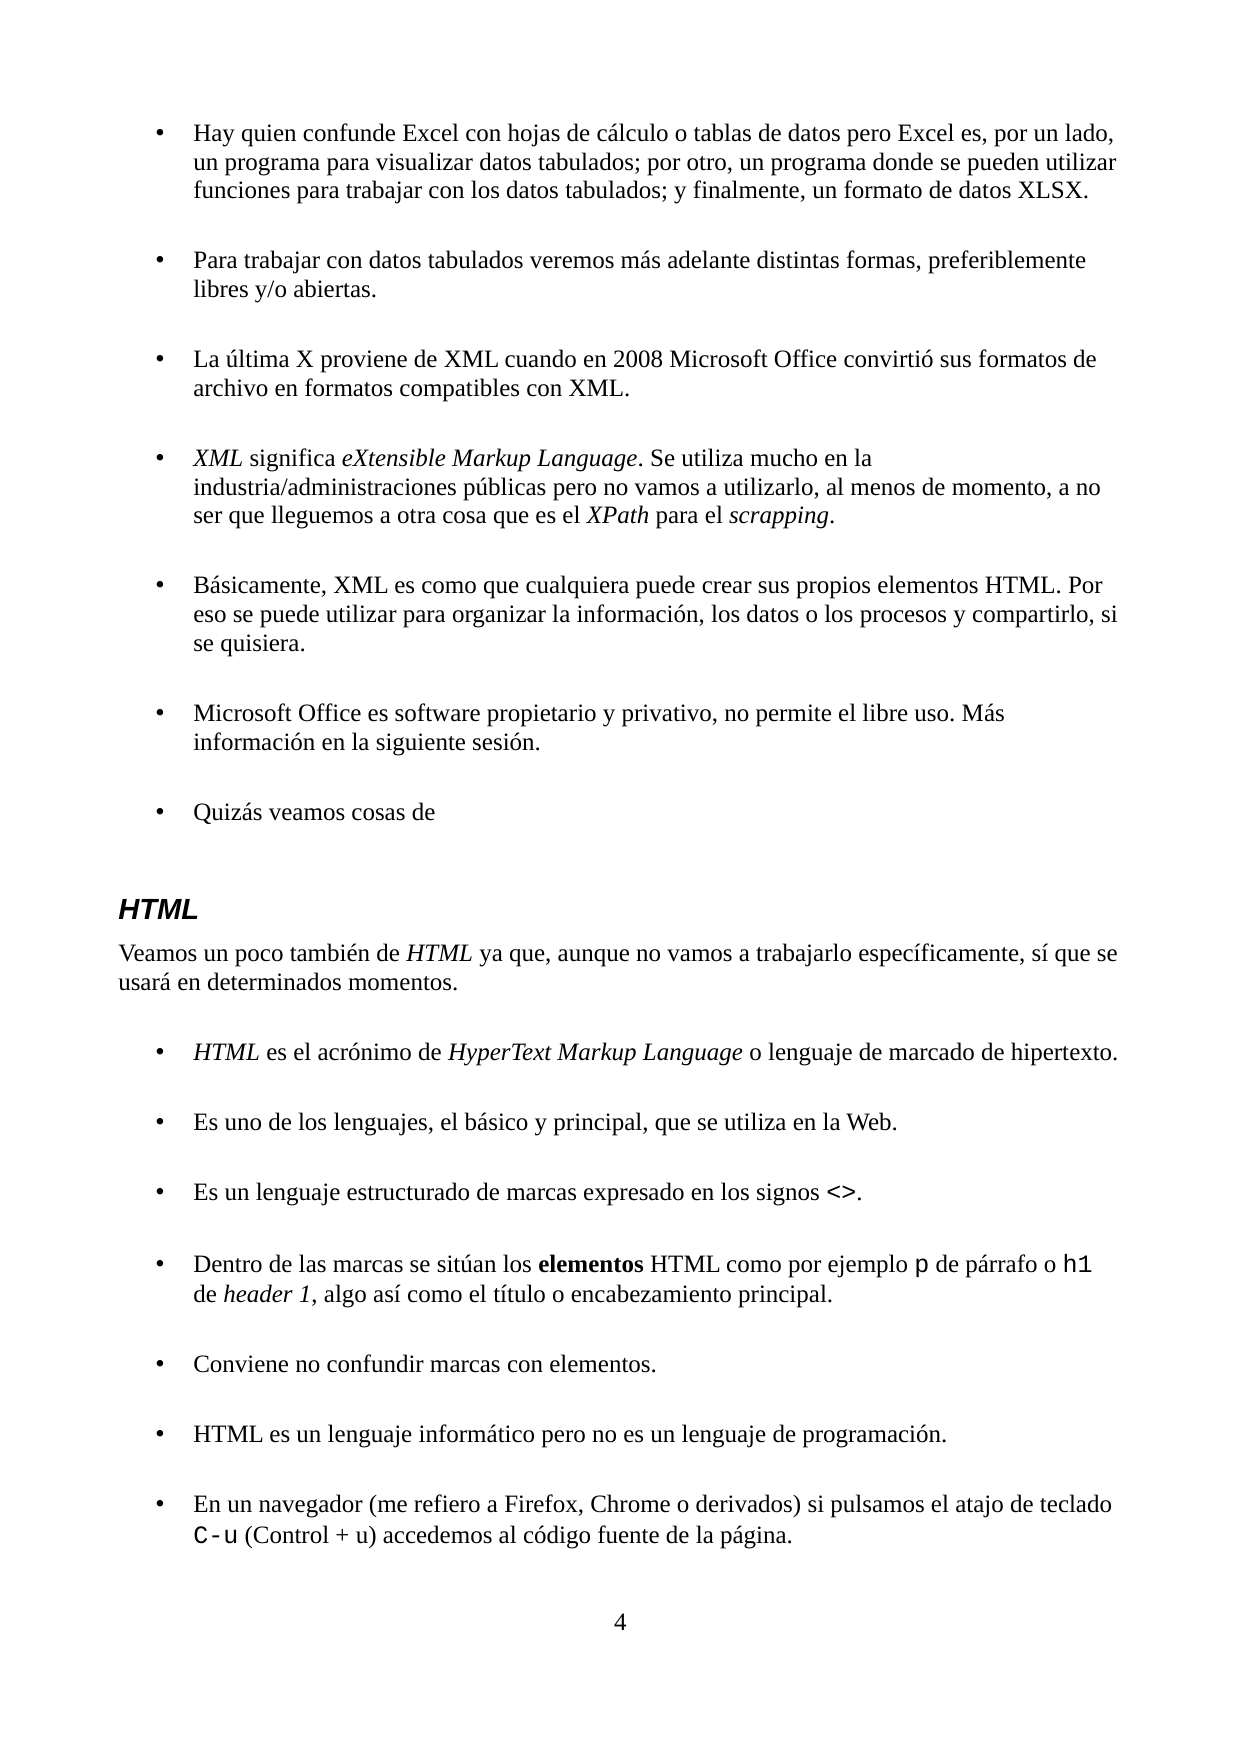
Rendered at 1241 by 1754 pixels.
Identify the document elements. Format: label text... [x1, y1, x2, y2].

list Para trabajar con datos tabulados veremos más adelante distintas formas, preferiblemente libres y/o abiertas. [156, 246, 1122, 332]
text Veamos un poco también de HTML ya que, aunque no vamos a trabajarlo específicamente, sí que se usará en determinados momentos. [118, 938, 1122, 1024]
list XML significa eXtensible Markup Language. Se utiliza mucho en la industria/administraciones públicas pero no vamos a utilizarlo, al menos de momento, a no ser que lleguemos a otra cosa que es el XPath para el scrapping. [156, 443, 1122, 558]
list Hay quien confunde Excel con hojas de cálculo o tablas de datos pero Excel es, por un lado, un programa para visualizar datos tabulados; por otro, un programa donde se pueden utilizar funciones para trabajar con los datos tabulados; y finalmente, un formato de datos XLSX. [156, 118, 1122, 233]
list Microsoft Office es software propietario y privativo, no permite el libre uso. Más información en la siguiente sesión. [156, 698, 1122, 784]
subtitle HTML [118, 892, 1122, 925]
list Quizás veamos cosas de [156, 797, 1122, 854]
list Es un lenguaje estructurado de marcas expresado en los signos <>. [156, 1177, 1122, 1236]
list HTML es el acrónimo de HyperText Markup Language o lenguaje de marcado de hipertexto. [156, 1037, 1122, 1094]
list En un navegador (me refiero a Firefox, Chrome o derivados) si pulsamos el atajo de teclado C-u (Control + u) accedemos al código fuente de la página. [156, 1489, 1122, 1551]
list Conviene no confundir marcas con elementos. [156, 1349, 1122, 1407]
list Básicamente, XML es como que cualquiera puede crear sus propios elementos HTML. Por eso se puede utilizar para organizar la información, los datos o los procesos y compartirlo, si se quisiera. [156, 571, 1122, 686]
list La última X proviene de XML cuando en 2008 Microsoft Office convirtió sus formatos de archivo en formatos compatibles con XML. [156, 344, 1122, 431]
list HTML es un lenguaje informático pero no es un lenguaje de programación. [156, 1419, 1122, 1477]
list Es uno de los lenguajes, el básico y principal, que se utiliza en la Web. [156, 1107, 1122, 1164]
list Dentro de las marcas se sitúan los elementos HTML como por ejemplo p de párrafo o h1 de header 1, algo así como el título o encabezamiento principal. [156, 1249, 1122, 1337]
